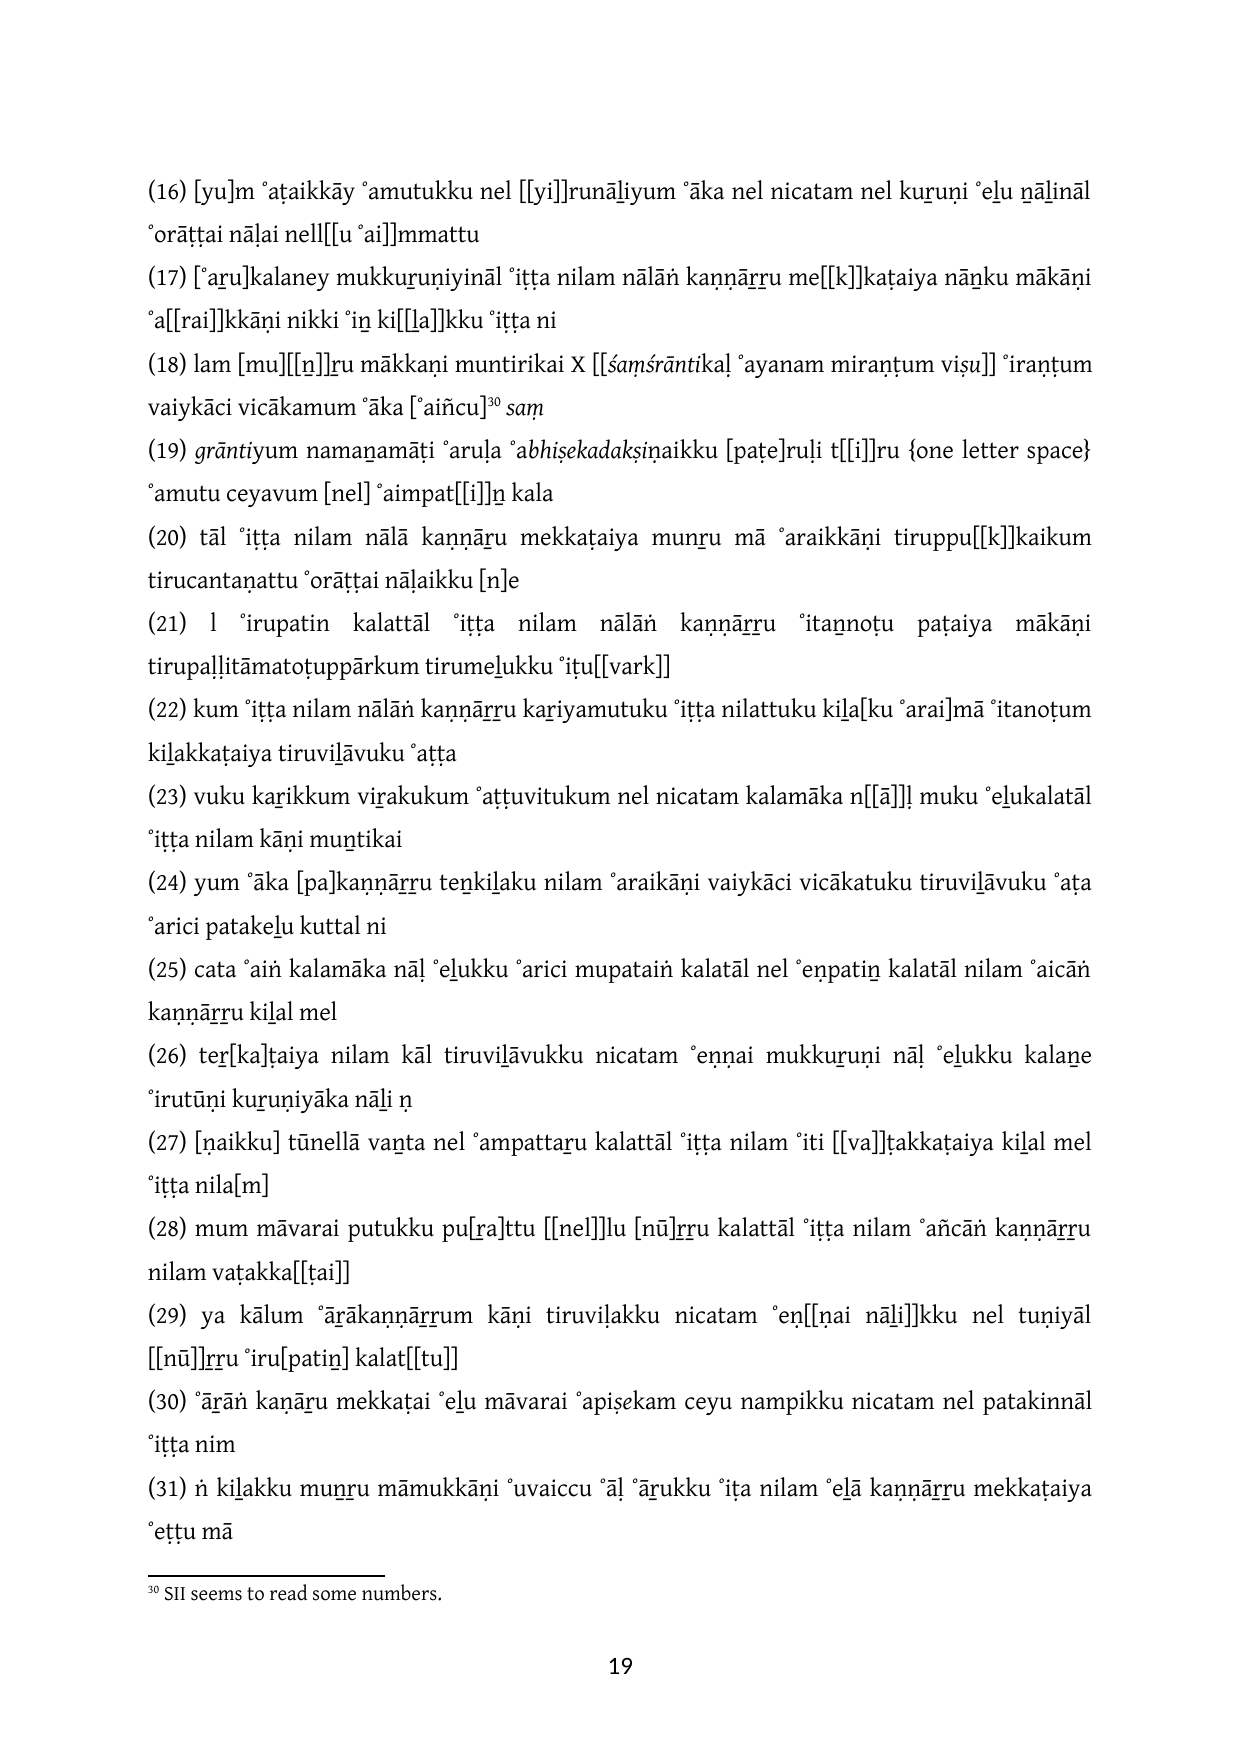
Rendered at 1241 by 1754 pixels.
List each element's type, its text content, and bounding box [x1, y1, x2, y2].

text (24) yum ˚āka [pa]kaṇṇāṟṟu teṉkiḻaku nilam ˚araikāṇi vaiykāci vicākatuku tiruviḻāvuku ˚aṭa ˚arici patakeḻu kuttal ni [148, 869, 1093, 941]
text (31) ṅ kiḻakku muṉṟu māmukkāṇi ˚uvaiccu ˚āḷ ˚āṟukku ˚iṭa nilam ˚eḻā kaṇṇāṟṟu mekkaṭaiya ˚eṭṭu mā [148, 1474, 1093, 1546]
text SII seems to read some numbers. [148, 1582, 1093, 1606]
text (18) lam [mu][[ṉ]]ṟu mākkaṇi muntirikai X [[śaṃśrāntikaḷ ˚ayanam miraṇṭum viṣu]] ˚iraṇṭum vaiykāci vicākamum ˚āka [˚aiñcu] saṃ [148, 350, 1093, 422]
text (23) vuku kaṟikkum viṟakukum ˚aṭṭuvitukum nel nicatam kalamāka n[[ā]]ḷ muku ˚eḻukalatāl ˚iṭṭa nilam kāṇi muṉtikai [148, 782, 1093, 854]
text (17) [˚aṟu]kalaney mukkuṟuṇiyināl ˚iṭṭa nilam nālāṅ kaṇṇāṟṟu me[[k]]kaṭaiya nāṉku mākāṇi ˚a[[rai]]kkāṇi nikki ˚iṉ ki[[ḻa]]kku ˚iṭṭa ni [148, 264, 1093, 336]
text (25) cata ˚aiṅ kalamāka nāḷ ˚eḻukku ˚arici mupataiṅ kalatāl nel ˚eṇpatiṉ kalatāl nilam ˚aicāṅ kaṇṇāṟṟu kiḻal mel [148, 955, 1093, 1027]
text (29) ya kālum ˚āṟākaṇṇāṟṟum kāṇi tiruviḷakku nicatam ˚eṇ[[ṇai nāḻi]]kku nel tuṇiyāl [[nū]]ṟṟu ˚iru[patiṉ] kalat[[tu]] [148, 1301, 1093, 1373]
text (22) kum ˚iṭṭa nilam nālāṅ kaṇṇāṟṟu kaṟiyamutuku ˚iṭṭa nilattuku kiḻa[ku ˚arai]mā ˚itanoṭum kiḻakkaṭaiya tiruviḻāvuku ˚aṭṭa [148, 696, 1093, 768]
text (30) ˚āṟāṅ kaṇāṟu mekkaṭai ˚eḻu māvarai ˚apiṣekam ceyu nampikku nicatam nel patakinnāl ˚iṭṭa nim [148, 1388, 1093, 1460]
text (19) grāntiyum namaṉamāṭi ˚aruḷa ˚abhiṣekadakṣiṇaikku [paṭe]ruḷi t[[i]]ru {one letter space} ˚amutu ceyavum [nel] ˚aimpat[[i]]ṉ kala [148, 437, 1093, 509]
text (26) teṟ[ka]ṭaiya nilam kāl tiruviḻāvukku nicatam ˚eṇṇai mukkuṟuṇi nāḷ ˚eḻukku kalaṉe ˚irutūṇi kuṟuṇiyāka nāḻi ṇ [148, 1042, 1093, 1114]
text (20) tāl ˚iṭṭa nilam nālā kaṇṇāṟu mekkaṭaiya munṟu mā ˚araikkāṇi tiruppu[[k]]kaikum tirucantaṇattu ˚orāṭṭai nāḷaikku [n]e [148, 523, 1093, 595]
text (27) [ṇaikku] tūnellā vaṉta nel ˚ampattaṟu kalattāl ˚iṭṭa nilam ˚iti [[va]]ṭakkaṭaiya kiḻal mel ˚iṭṭa nila[m] [148, 1128, 1093, 1200]
text (28) mum māvarai putukku pu[ṟa]ttu [[nel]]lu [nū]ṟṟu kalattāl ˚iṭṭa nilam ˚añcāṅ kaṇṇāṟṟu nilam vaṭakka[[ṭai]] [148, 1215, 1093, 1287]
text (21) l ˚irupatin kalattāl ˚iṭṭa nilam nālāṅ kaṇṇāṟṟu ˚itaṉnoṭu paṭaiya mākāṇi tirupaḷḷitāmatoṭuppārkum tirumeḻukku ˚iṭu[[vark]] [148, 609, 1093, 682]
text (16) [yu]m ˚aṭaikkāy ˚amutukku nel [[yi]]runāḻiyum ˚āka nel nicatam nel kuṟuṇi ˚eḻu ṉāḻināl ˚orāṭṭai nāḷai nell[[u ˚ai]]mmattu [148, 177, 1093, 249]
